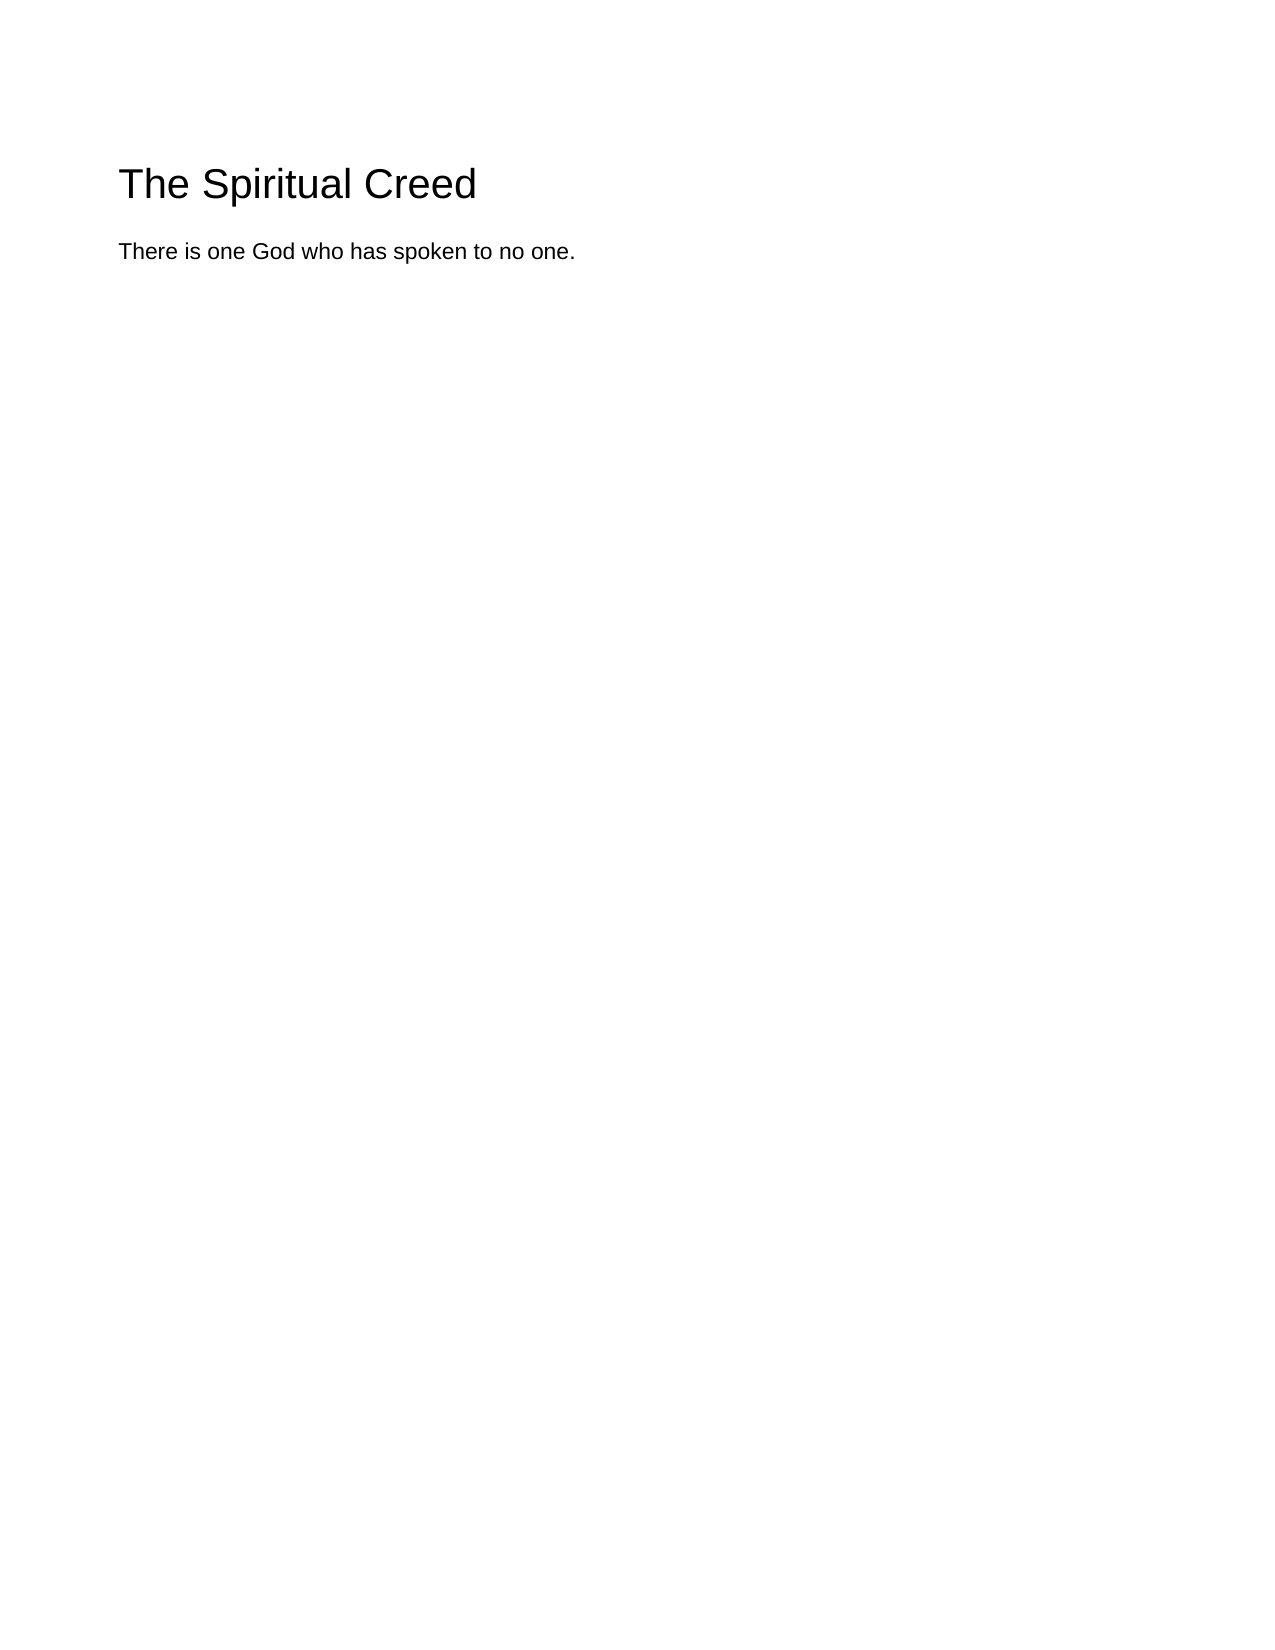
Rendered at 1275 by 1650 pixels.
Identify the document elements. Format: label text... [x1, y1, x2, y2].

text There is one God who has spoken to no one. [118, 238, 1157, 265]
subtitle The Spiritual Creed [118, 160, 1157, 208]
